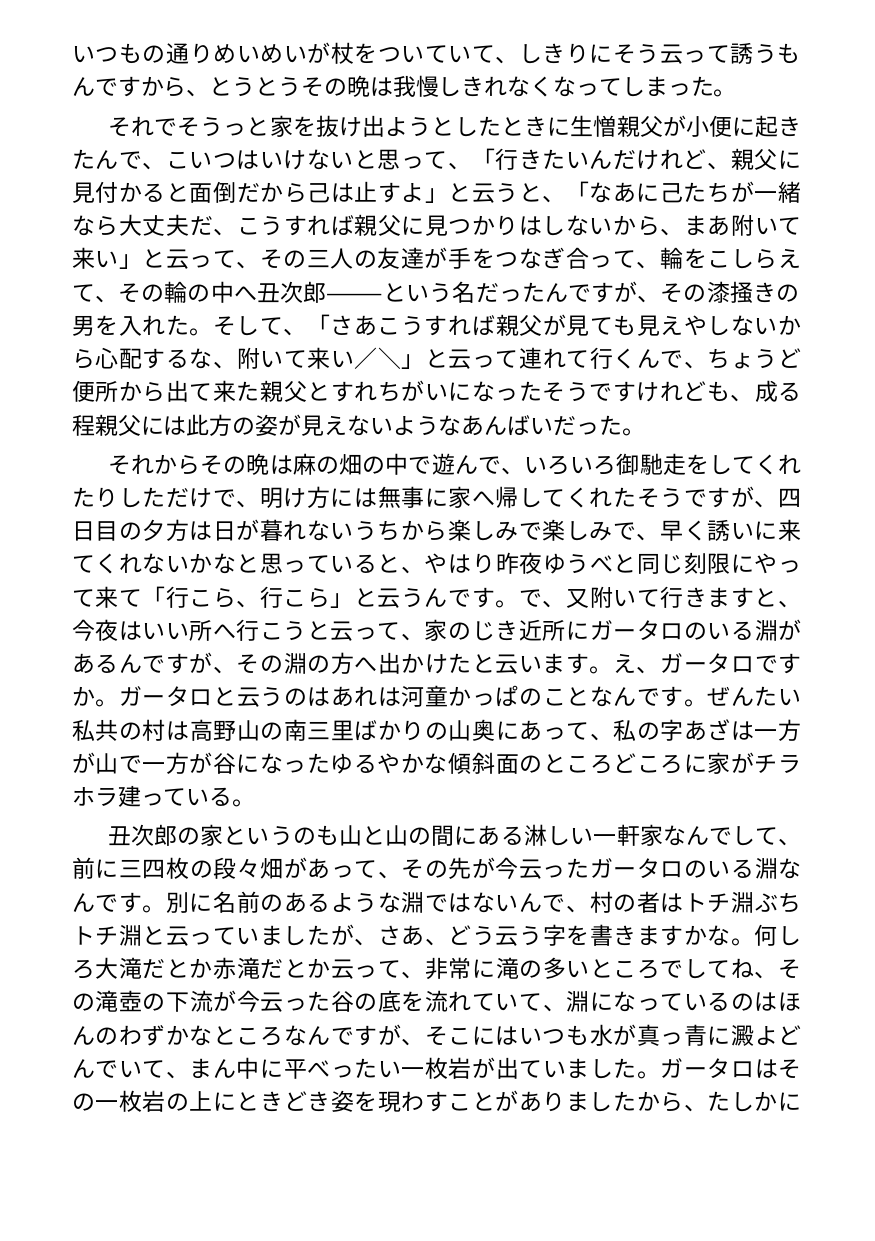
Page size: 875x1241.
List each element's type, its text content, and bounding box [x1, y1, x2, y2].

text それからその晩は麻の畑の中で遊んで、いろいろ御馳走をしてくれたりしただけで、明け方には無事に家へ帰してくれたそうですが、四日目の夕方は日が暮れないうちから楽しみで楽しみで、早く誘いに来てくれないかなと思っていると、やはり昨夜ゆうべと同じ刻限にやって来て「行こら、行こら」と云うんです。で、又附いて行きますと、今夜はいい所へ行こうと云って、家のじき近所にガータロのいる淵があるんですが、その淵の方へ出かけたと云います。え、ガータロですか。ガータロと云うのはあれは河童かっぱのことなんです。ぜんたい私共の村は高野山の南三里ばかりの山奥にあって、私の字あざは一方が山で一方が谷になったゆるやかな傾斜面のところどころに家がチラホラ建っている。 [72, 447, 802, 812]
text 丑次郎の家というのも山と山の間にある淋しい一軒家なんでして、前に三四枚の段々畑があって、その先が今云ったガータロのいる淵なんです。別に名前のあるような淵ではないんで、村の者はトチ淵ぶちトチ淵と云っていましたが、さあ、どう云う字を書きますかな。何しろ大滝だとか赤滝だとか云って、非常に滝の多いところでしてね、その滝壺の下流が今云った谷の底を流れていて、淵になっているのはほんのわずかなところなんですが、そこにはいつも水が真っ青に澱よどんでいて、まん中に平べったい一枚岩が出ていました。ガータロはその一枚岩の上にときどき姿を現わすことがありましたから、たしかに [72, 818, 802, 1117]
text それでそうっと家を抜け出ようとしたときに生憎親父が小便に起きたんで、こいつはいけないと思って、「行きたいんだけれど、親父に見付かると面倒だから己は止すよ」と云うと、「なあに己たちが一緒なら大丈夫だ、こうすれば親父に見つかりはしないから、まあ附いて来い」と云って、その三人の友達が手をつなぎ合って、輪をこしらえて、その輪の中へ丑次郎———という名だったんですが、その漆掻きの男を入れた。そして、「さあこうすれば親父が見ても見えやしないから心配するな、附いて来い／＼」と云って連れて行くんで、ちょうど便所から出て来た親父とすれちがいになったそうですけれども、成る程親父には此方の姿が見えないようなあんばいだった。 [72, 108, 802, 441]
text いつもの通りめいめいが杖をついていて、しきりにそう云って誘うもんですから、とうとうその晩は我慢しきれなくなってしまった。 [72, 36, 802, 102]
